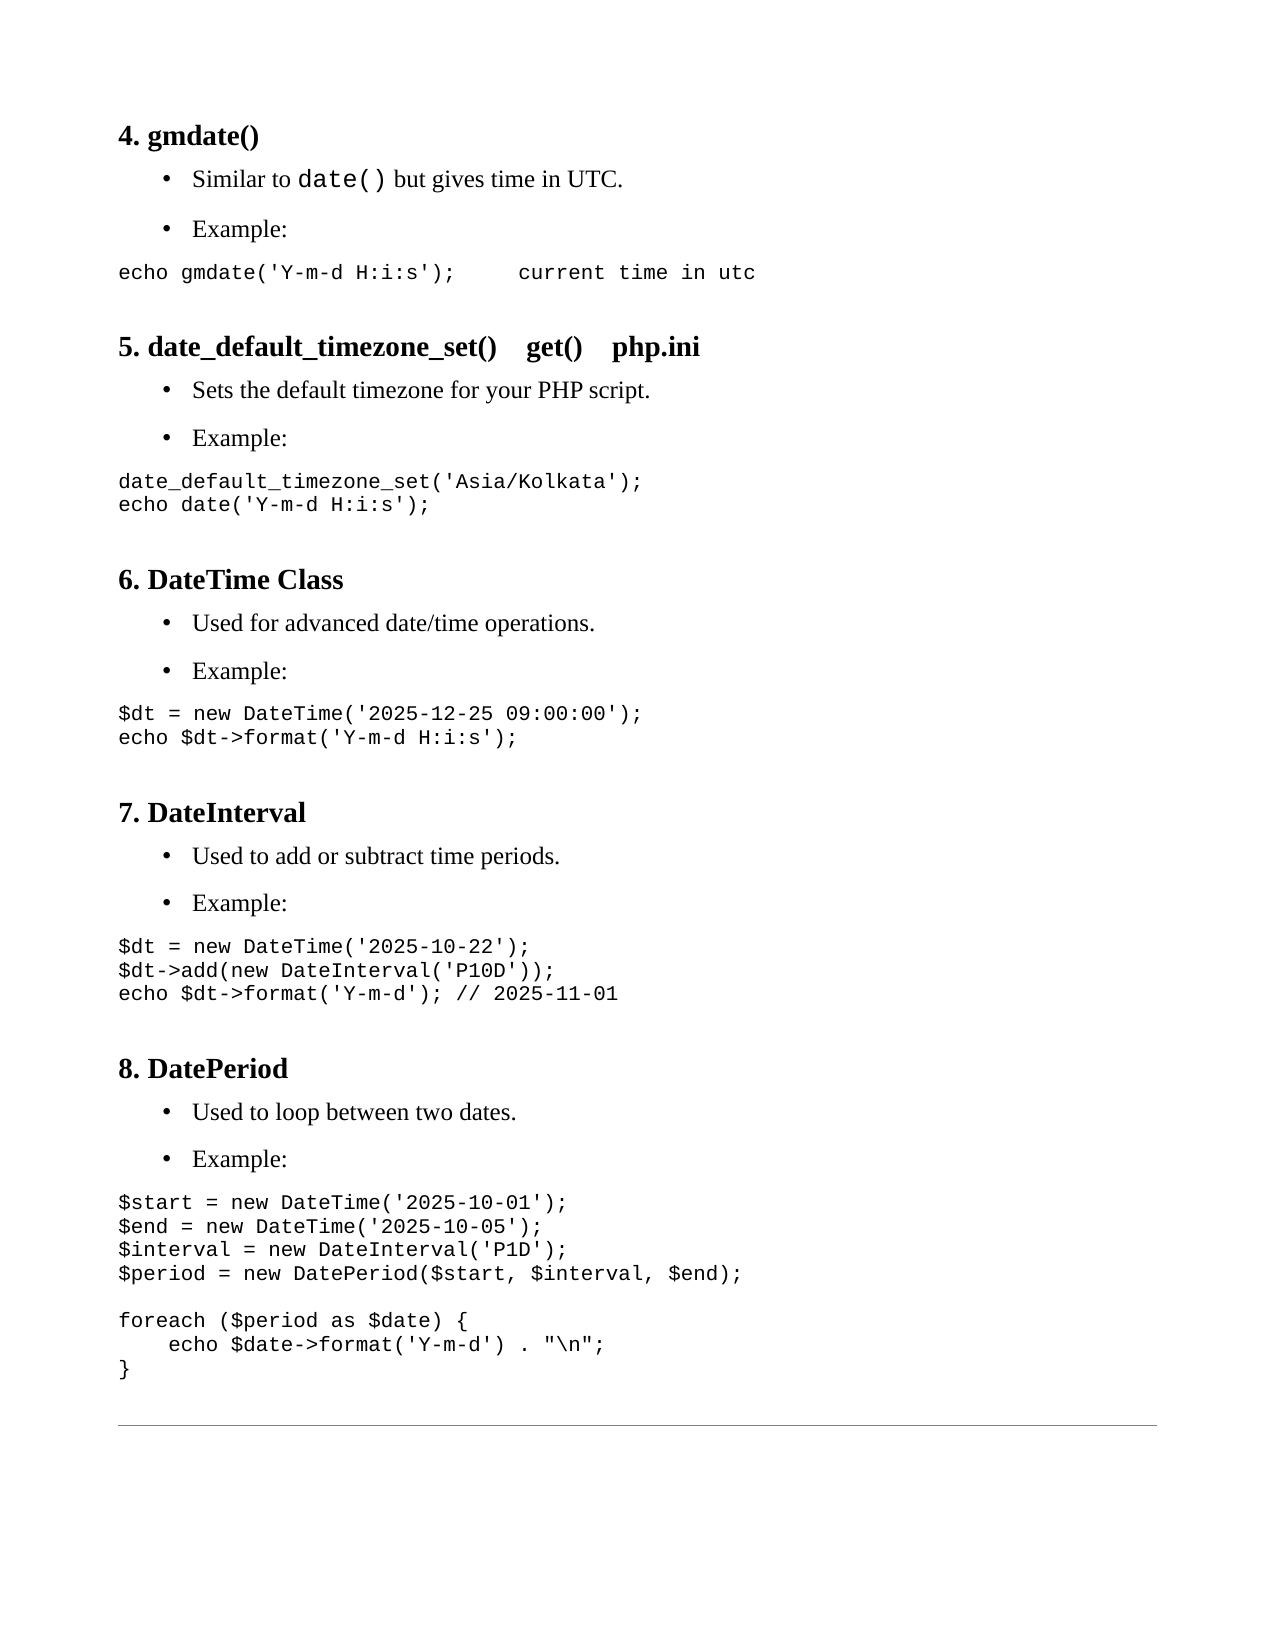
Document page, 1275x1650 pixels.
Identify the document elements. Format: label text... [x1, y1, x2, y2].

list Similar to date() but gives time in UTC. [162, 164, 1157, 195]
list Sets the default timezone for your PHP script. [162, 376, 1157, 404]
text $period = new DatePeriod($start, $interval, $end); [118, 1263, 1157, 1287]
list Example: [162, 214, 1157, 243]
subtitle 4. gmdate() [118, 118, 1157, 152]
list Used to add or subtract time periods. [162, 841, 1157, 869]
subtitle 5. date_default_timezone_set() get() php.ini [118, 329, 1157, 363]
text $interval = new DateInterval('P1D'); [118, 1239, 1157, 1263]
text $dt->add(new DateInterval('P10D')); [118, 959, 1157, 983]
text echo gmdate('Y-m-d H:i:s'); current time in utc [118, 262, 1157, 285]
subtitle 6. DateTime Class [118, 562, 1157, 596]
text echo $date->format('Y-m-d') . "\n"; [118, 1334, 1157, 1358]
text foreach ($period as $date) { [118, 1310, 1157, 1334]
text $dt = new DateTime('2025-10-22'); [118, 936, 1157, 959]
text echo $dt->format('Y-m-d H:i:s'); [118, 727, 1157, 751]
list Example: [162, 888, 1157, 917]
text echo date('Y-m-d H:i:s'); [118, 494, 1157, 518]
text date_default_timezone_set('Asia/Kolkata'); [118, 471, 1157, 494]
list Used for advanced date/time operations. [162, 608, 1157, 637]
text } [118, 1358, 1157, 1381]
text $start = new DateTime('2025-10-01'); [118, 1192, 1157, 1216]
list Example: [162, 1144, 1157, 1173]
list Example: [162, 423, 1157, 452]
text echo $dt->format('Y-m-d'); // 2025-11-01 [118, 983, 1157, 1007]
list Example: [162, 656, 1157, 684]
subtitle 8. DatePeriod [118, 1051, 1157, 1084]
list Used to loop between two dates. [162, 1097, 1157, 1126]
text $dt = new DateTime('2025-12-25 09:00:00'); [118, 703, 1157, 727]
subtitle 7. DateInterval [118, 795, 1157, 828]
text $end = new DateTime('2025-10-05'); [118, 1216, 1157, 1239]
